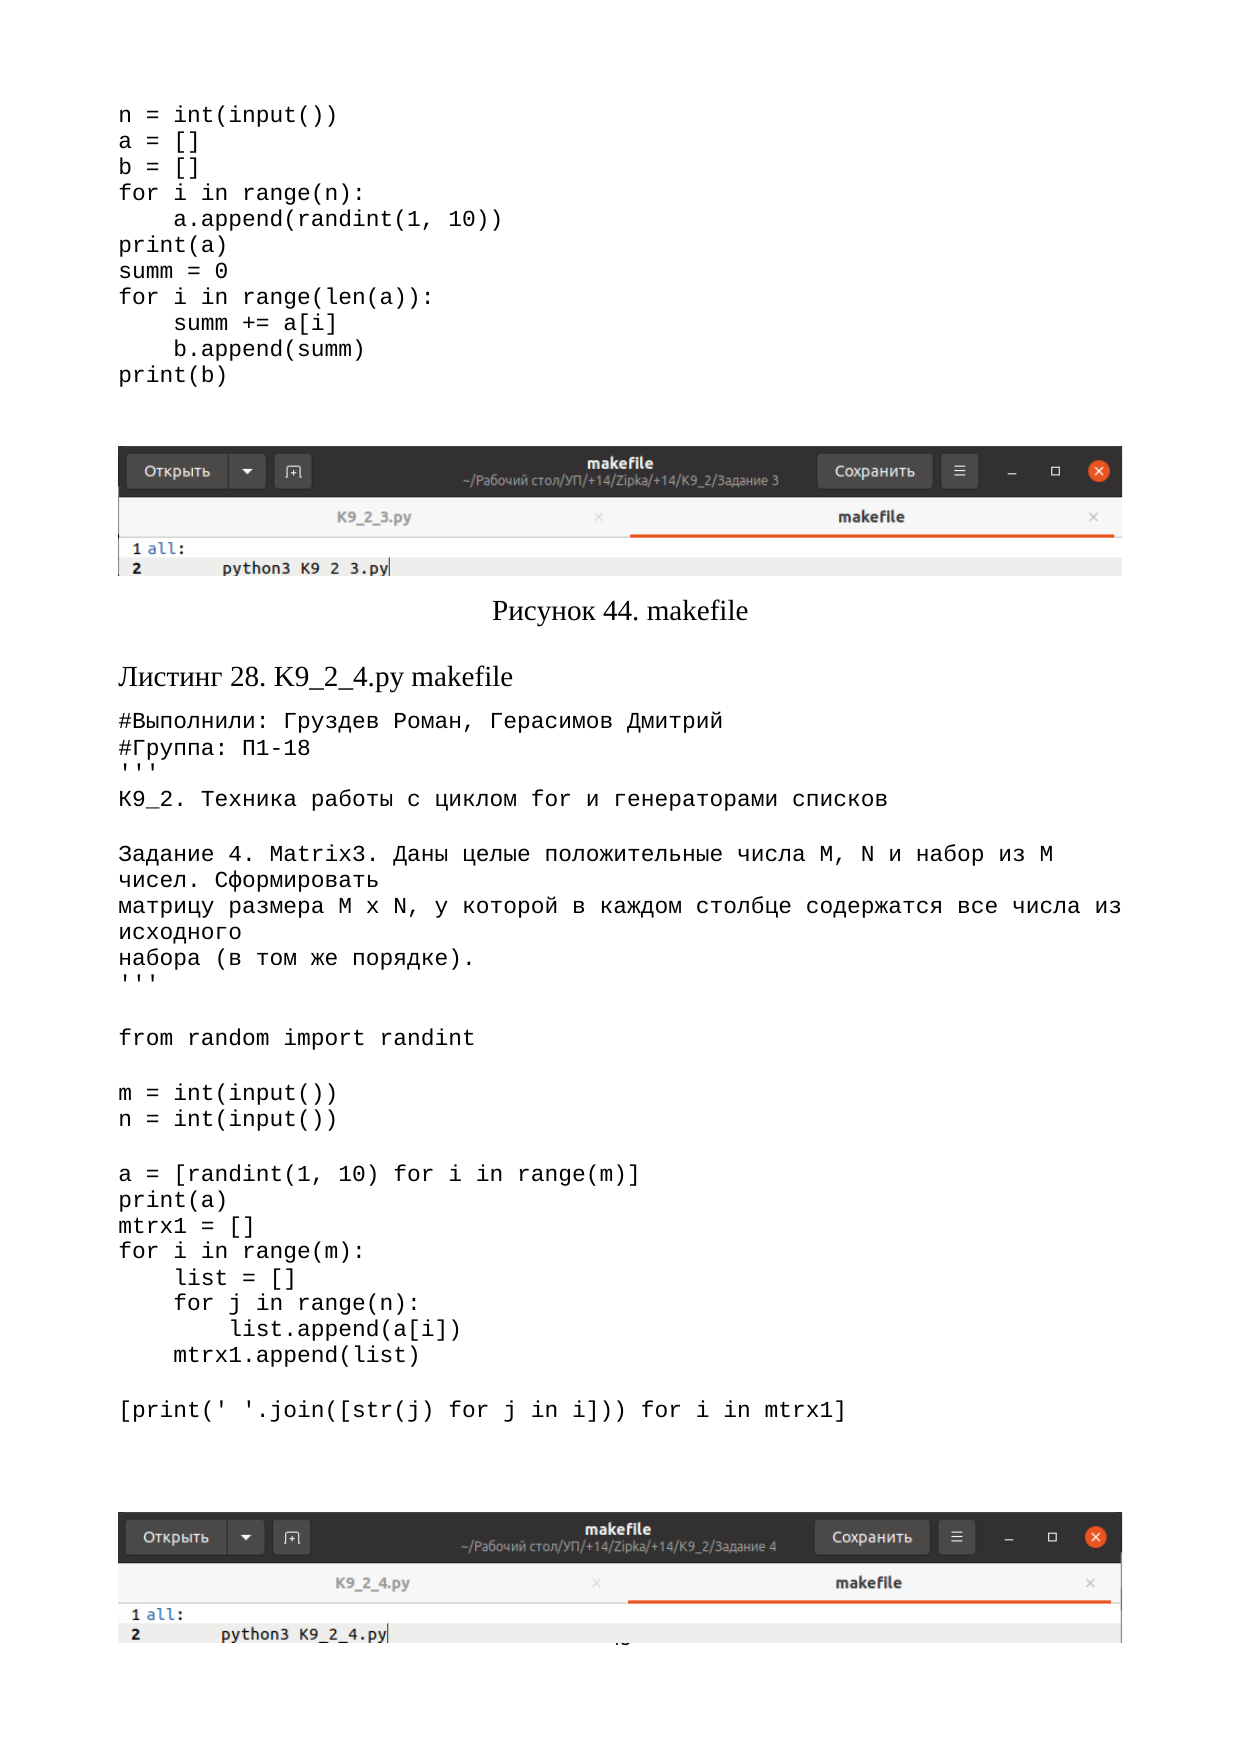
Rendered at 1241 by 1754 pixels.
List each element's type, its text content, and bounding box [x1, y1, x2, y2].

text Рисунок 44. makefile [118, 576, 1122, 626]
text from random import randint [118, 1027, 1122, 1053]
text Листинг 28. K9_2_4.py makefile [118, 659, 1122, 693]
text [118, 418, 1122, 446]
text mtrx1.append(list) [118, 1344, 1122, 1369]
text list.append(a[i]) [118, 1318, 1122, 1344]
text #Выполнили: Груздев Роман, Герасимов Дмитрий [118, 710, 1122, 736]
text n = int(input()) [118, 104, 1122, 130]
text summ += a[i] [118, 311, 1122, 337]
text print(a) [118, 1188, 1122, 1214]
picture [118, 446, 1123, 576]
text print(b) [118, 363, 1122, 389]
text for i in range(m): [118, 1240, 1122, 1266]
text b.append(summ) [118, 337, 1122, 363]
text for i in range(n): [118, 182, 1122, 207]
text m = int(input()) [118, 1081, 1122, 1107]
text матрицу размера M x N, у которой в каждом столбце содержатся все числа из исходного [118, 894, 1122, 946]
text Задание 4. Matrix3. Даны целые положительные числа M, N и набор из M чисел. Сформировать [118, 842, 1122, 894]
text n = int(input()) [118, 1107, 1122, 1133]
text #Группа: П1-18 [118, 736, 1122, 762]
text print(a) [118, 233, 1122, 259]
text b = [] [118, 156, 1122, 182]
text for i in range(len(a)): [118, 285, 1122, 311]
text ''' [118, 972, 1122, 998]
text for j in range(n): [118, 1292, 1122, 1318]
text ''' [118, 762, 1122, 788]
picture [118, 1512, 1123, 1643]
text list = [] [118, 1266, 1122, 1292]
text К9_2. Техника работы с циклом for и генераторами списков [118, 788, 1122, 814]
text summ = 0 [118, 259, 1122, 285]
text набора (в том же порядке). [118, 946, 1122, 972]
text [print(' '.join([str(j) for j in i])) for i in mtrx1] [118, 1398, 1122, 1424]
text a = [randint(1, 10) for i in range(m)] [118, 1162, 1122, 1188]
text mtrx1 = [] [118, 1214, 1122, 1240]
text a.append(randint(1, 10)) [118, 207, 1122, 233]
text a = [] [118, 130, 1122, 156]
